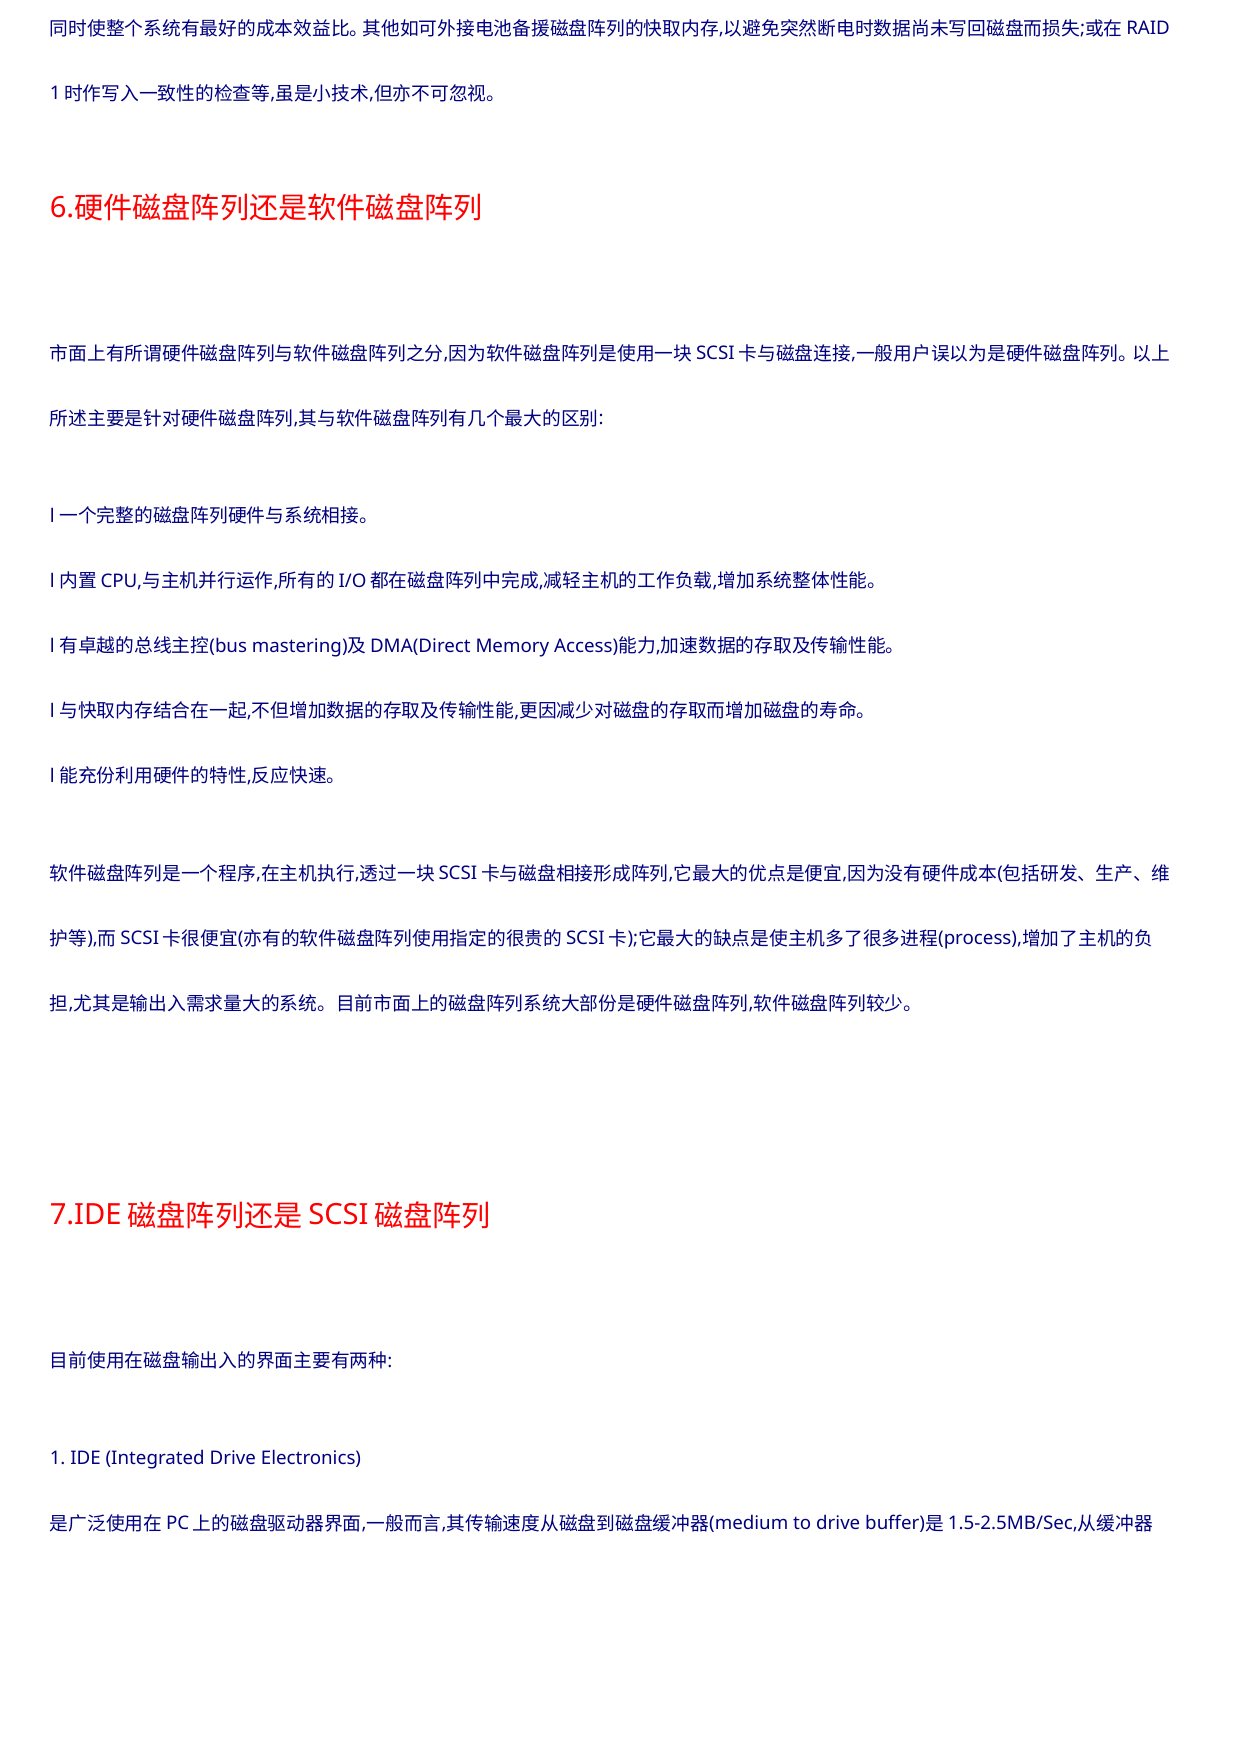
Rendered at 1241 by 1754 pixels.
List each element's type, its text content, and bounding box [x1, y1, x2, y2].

text 目前使用在磁盘输出入的界面主要有两种: [49, 1338, 1170, 1371]
text 1. IDE (Integrated Drive Electronics) 是广泛使用在PC上的磁盘驱动器界面,一般而言,其传输速度从磁盘到磁盘缓冲器(medium to drive buffer)是1.5-2.5MB/Sec,从缓冲器 [49, 1436, 1170, 1533]
text 软件磁盘阵列是一个程序,在主机执行,透过一块SCSI卡与磁盘相接形成阵列,它最大的优点是便宜,因为没有硬件成本(包括研发、生产、维护等),而SCSI卡很便宜(亦有的软件磁盘阵列使用指定的很贵的SCSI卡);它最大的缺点是使主机多了很多进程(process),增加了主机的负担,尤其是输出入需求量大的系统。目前市面上的磁盘阵列系统大部份是硬件磁盘阵列,软件磁盘阵列较少。 [49, 851, 1170, 1013]
text l 一个完整的磁盘阵列硬件与系统相接。 l 内置CPU,与主机并行运作,所有的I/O都在磁盘阵列中完成,减轻主机的工作负载,增加系统整体性能。 l 有卓越的总线主控(bus mastering)及DMA(Direct Memory Access)能力,加速数据的存取及传输性能。 l 与快取内存结合在一起,不但增加数据的存取及传输性能,更因减少对磁盘的存取而增加磁盘的寿命。 l 能充份利用硬件的特性,反应快速。 [49, 493, 1170, 786]
text 市面上有所谓硬件磁盘阵列与软件磁盘阵列之分,因为软件磁盘阵列是使用一块SCSI卡与磁盘连接,一般用户误以为是硬件磁盘阵列。以上所述主要是针对硬件磁盘阵列,其与软件磁盘阵列有几个最大的区别: [49, 331, 1170, 428]
text 同时使整个系统有最好的成本效益比。其他如可外接电池备援磁盘阵列的快取内存,以避免突然断电时数据尚未写回磁盘而损失;或在RAID 1时作写入一致性的检查等,虽是小技术,但亦不可忽视。 [49, 6, 1170, 103]
text 7.IDE磁盘阵列还是SCSI磁盘阵列 [49, 1078, 1170, 1241]
text 6.硬件磁盘阵列还是软件磁盘阵列 [49, 168, 1170, 233]
